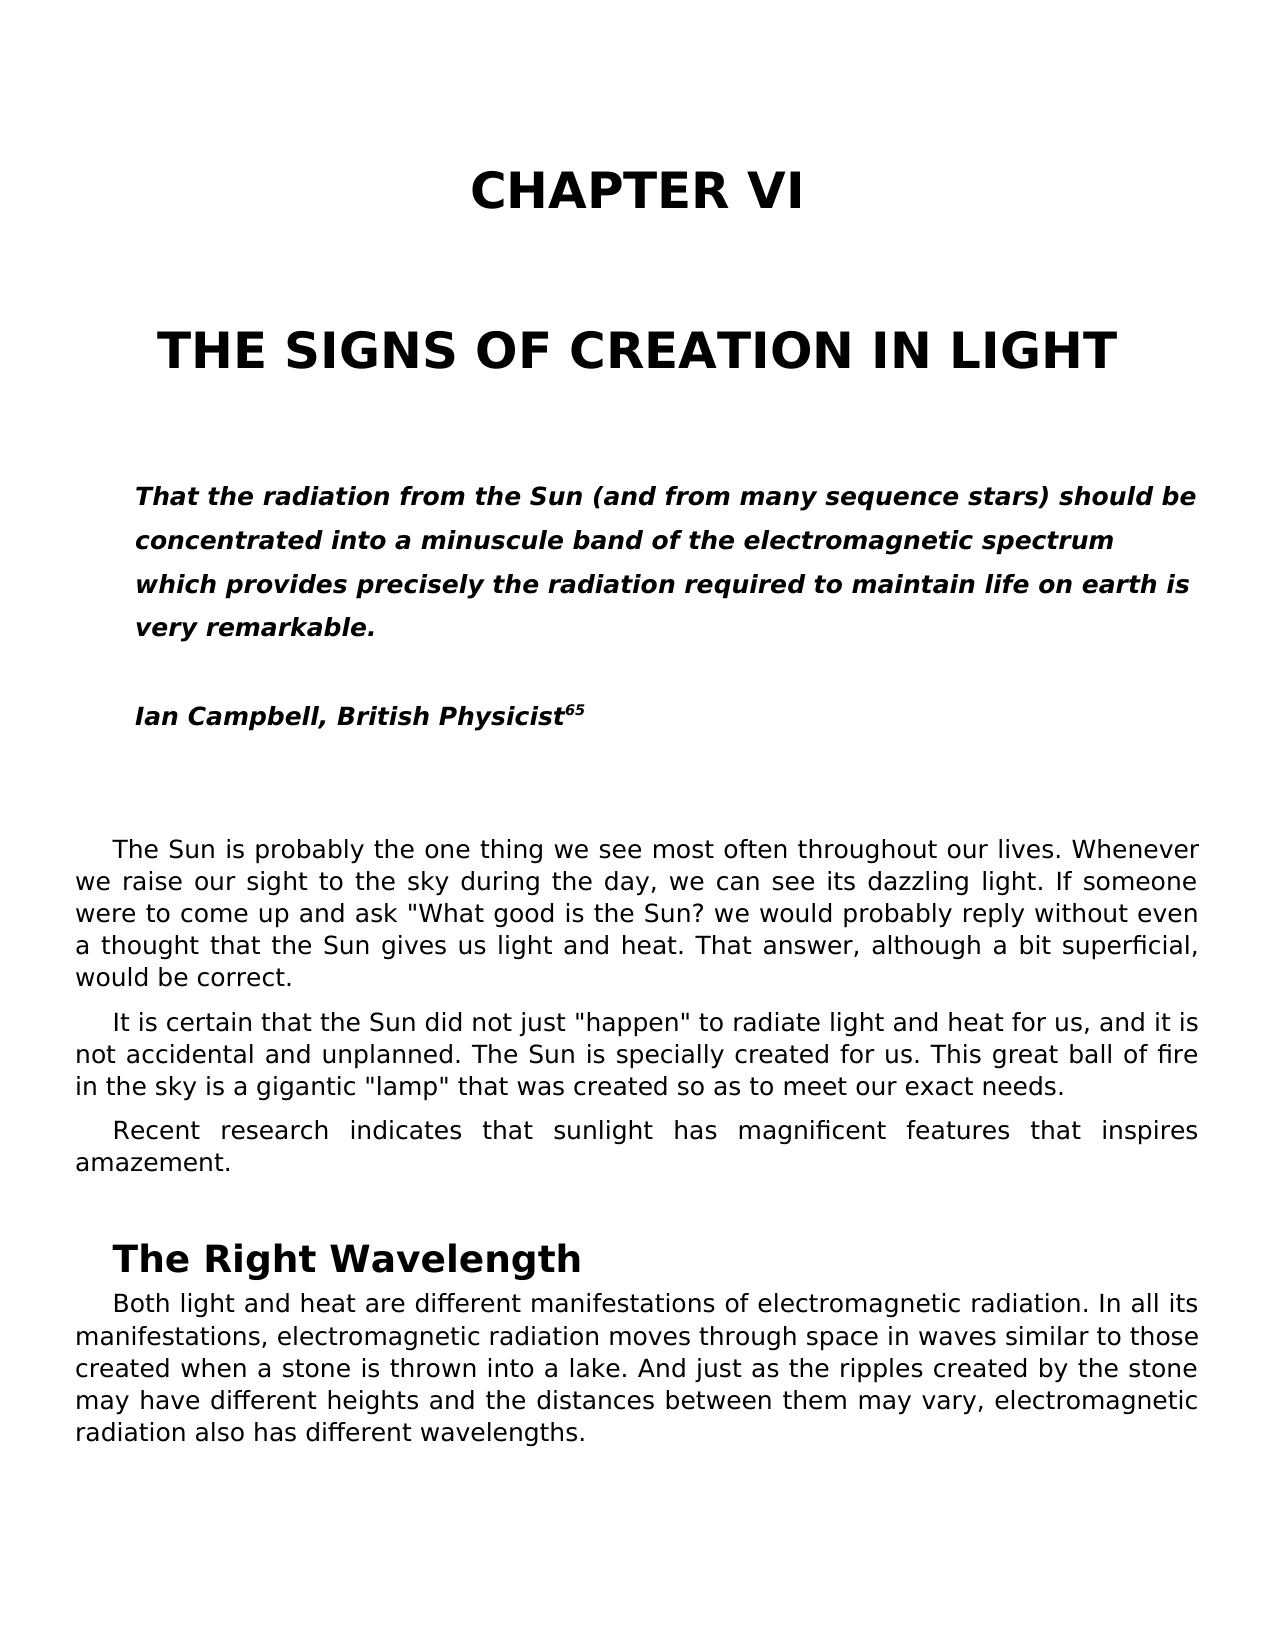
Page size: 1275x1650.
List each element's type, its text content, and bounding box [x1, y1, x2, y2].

subtitle The Right Wavelength [112, 1238, 1200, 1281]
text It is certain that the Sun did not just "happen" to radiate light and heat for us, and it is not accidental and unplanned. The Sun is specially created for us. This great ball of fire in the sky is a gigantic "lamp" that was created so as to meet our exact needs. [75, 1008, 1200, 1101]
text The Sun is probably the one thing we see most often throughout our lives. Whenever we raise our sight to the sky during the day, we can see its dazzling light. If someone were to come up and ask "What good is the Sun? we would probably reply without even a thought that the Sun gives us light and heat. That answer, although a bit superficial, would be correct. [75, 835, 1200, 992]
text Both light and heat are different manifestations of electromagnetic radiation. In all its manifestations, electromagnetic radiation moves through space in waves similar to those created when a stone is thrown into a lake. And just as the ripples created by the stone may have different heights and the distances between them may vary, electromagnetic radiation also has different wavelengths. [75, 1290, 1200, 1447]
subtitle CHAPTER VI [75, 162, 1200, 221]
text That the radiation from the Sun (and from many sequence stars) should be concentrated into a minuscule band of the electromagnetic spectrum which provides precisely the radiation required to maintain life on earth is very remarkable. [135, 482, 1200, 643]
text Ian Campbell, British Physicist65 [135, 702, 1200, 731]
text Recent research indicates that sunlight has magnificent features that inspires amazement. [75, 1116, 1200, 1178]
subtitle THE SIGNS OF CREATION IN LIGHT [75, 322, 1200, 381]
